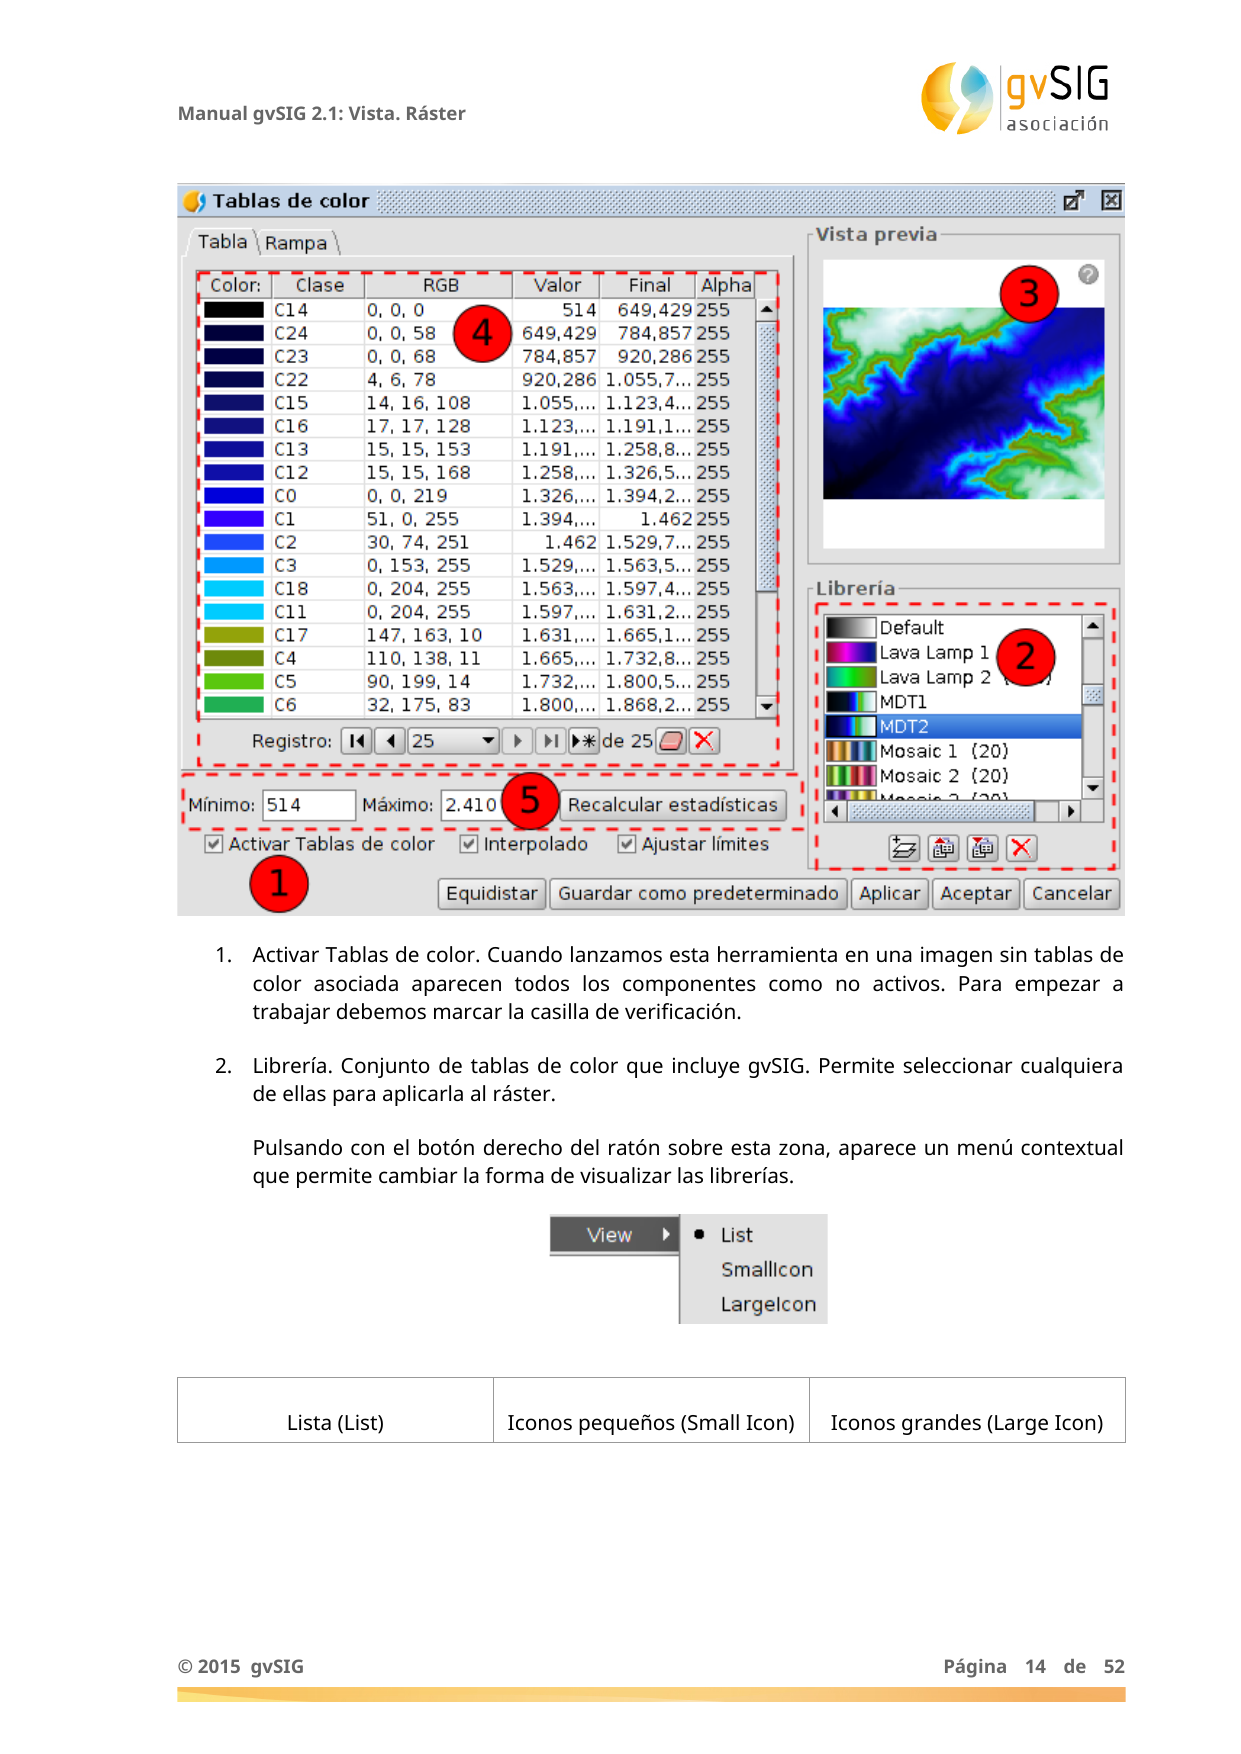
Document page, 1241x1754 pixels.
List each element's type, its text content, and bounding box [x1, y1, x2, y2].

list Librería. Conjunto de tablas de color que incluye gvSIG. Permite seleccionar cualquiera de ellas para aplicarla al ráster. [215, 1051, 1125, 1108]
table_header Iconos pequeños (Small Icon) [494, 1378, 809, 1442]
list Pulsando con el botón derecho del ratón sobre esta zona, aparece un menú contextual que permite cambiar la forma de visualizar las librerías. [215, 1133, 1125, 1189]
table_header Lista (List) [178, 1378, 493, 1442]
picture [549, 1214, 828, 1324]
list Activar Tablas de color. Cuando lanzamos esta herramienta en una imagen sin tablas de color asociada aparecen todos los componentes como no activos. Para empezar a trabajar debemos marcar la casilla de verificación. [215, 940, 1125, 1026]
picture [902, 47, 1122, 148]
picture [177, 1687, 1126, 1702]
table_header Iconos grandes (Large Icon) [810, 1378, 1125, 1442]
picture [177, 183, 1125, 916]
